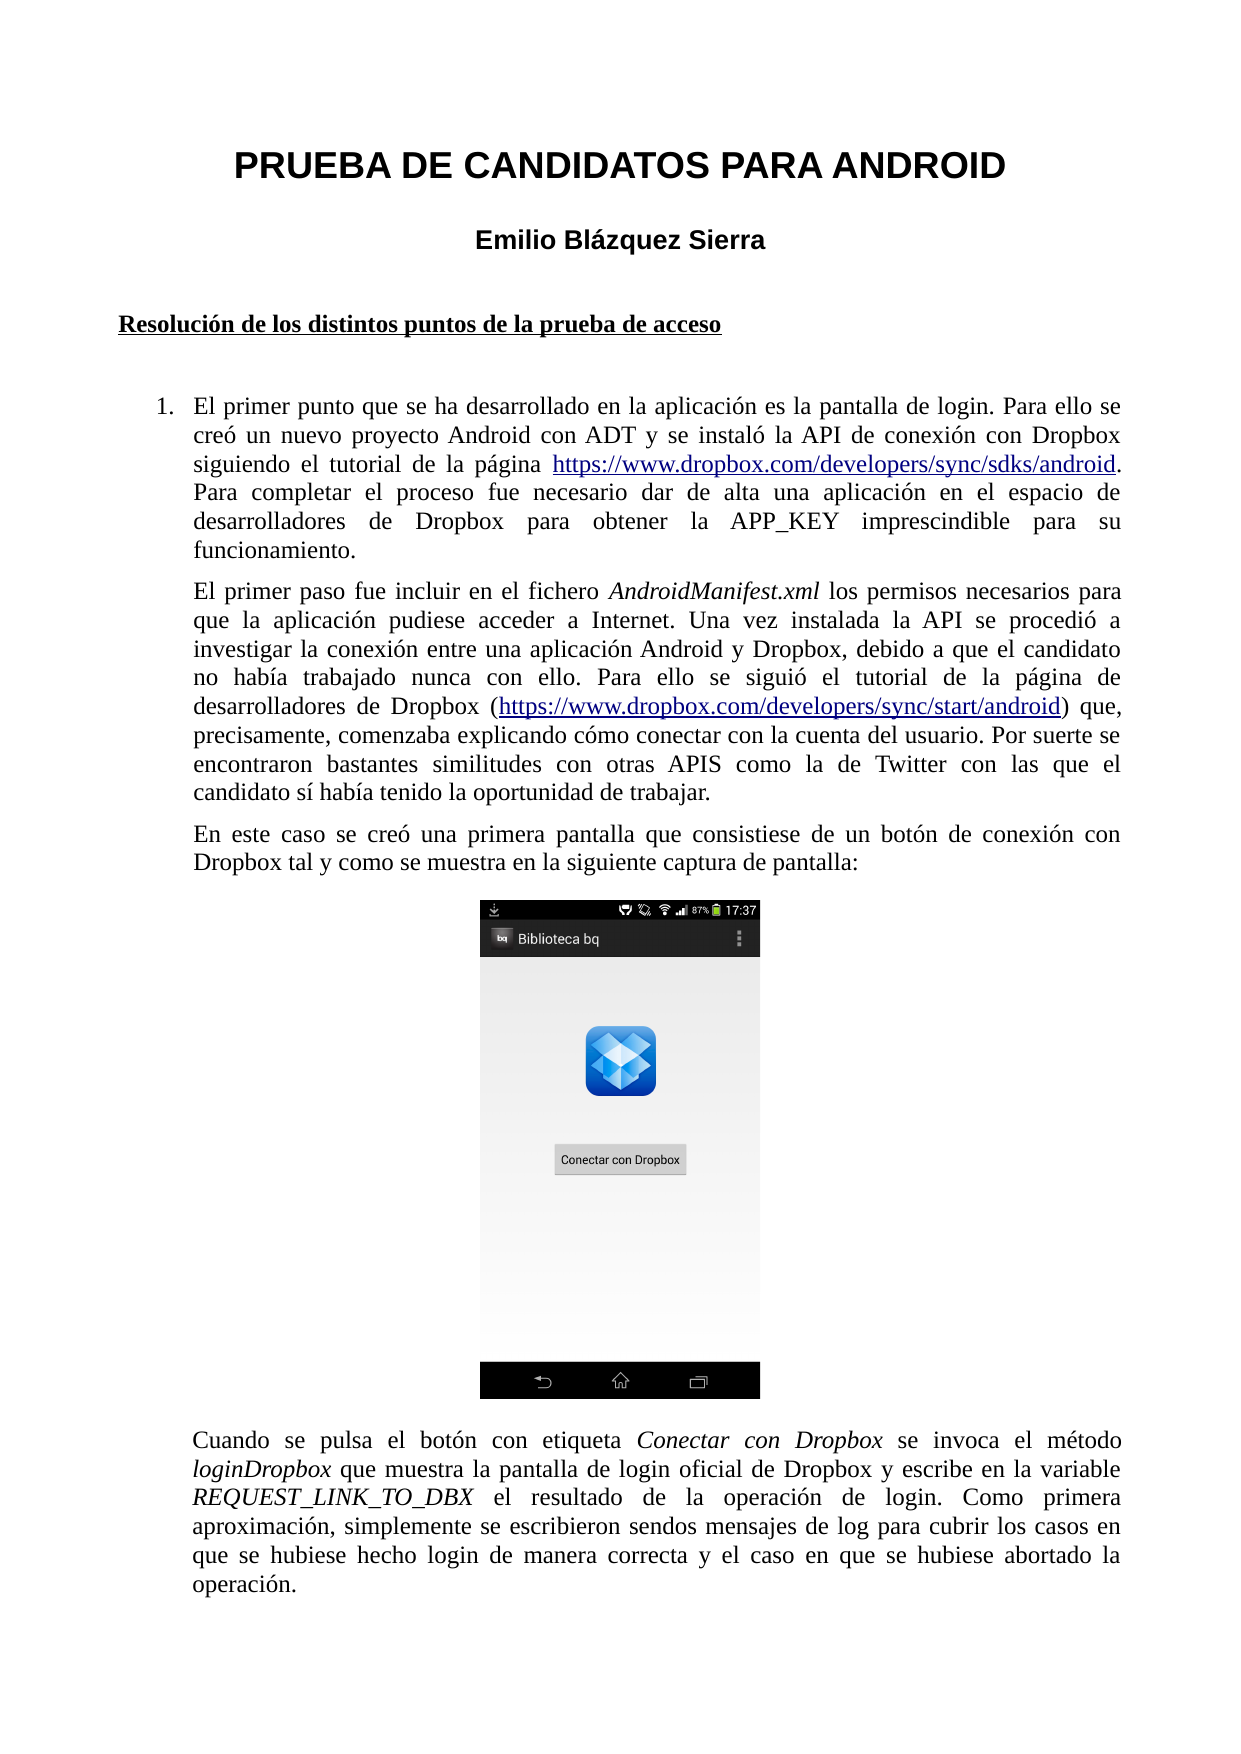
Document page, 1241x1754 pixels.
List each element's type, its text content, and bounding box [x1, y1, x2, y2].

text Cuando se pulsa el botón con etiqueta Conectar con Dropbox se invoca el método loginDropbox que muestra la pantalla de login oficial de Dropbox y escribe en la variable REQUEST_LINK_TO_DBX el resultado de la operación de login. Como primera aproximación, simplemente se escribieron sendos mensajes de log para cubrir los casos en que se hubiese hecho login de manera correcta y el caso en que se hubiese abortado la operación. [192, 1425, 1122, 1597]
picture [480, 900, 761, 1399]
list El primer punto que se ha desarrollado en la aplicación es la pantalla de login. Para ello se creó un nuevo proyecto Android con ADT y se instaló la API de conexión con Dropbox siguiendo el tutorial de la página https://www.dropbox.com/developers/sync/sdks/android. Para completar el proceso fue necesario dar de alta una aplicación en el espacio de desarrolladores de Dropbox para obtener la APP_KEY imprescindible para su funcionamiento. [156, 391, 1122, 564]
title PRUEBA DE CANDIDATOS PARA ANDROID [118, 143, 1122, 186]
list El primer paso fue incluir en el fichero AndroidManifest.xml los permisos necesarios para que la aplicación pudiese acceder a Internet. Una vez instalada la API se procedió a investigar la conexión entre una aplicación Android y Dropbox, debido a que el candidato no había trabajado nunca con ello. Para ello se siguió el tutorial de la página de desarrolladores de Dropbox (https://www.dropbox.com/developers/sync/start/android) que, precisamente, comenzaba explicando cómo conectar con la cuenta del usuario. Por suerte se encontraron bastantes similitudes con otras APIS como la de Twitter con las que el candidato sí había tenido la oportunidad de trabajar. [156, 576, 1122, 806]
text Resolución de los distintos puntos de la prueba de acceso [118, 309, 1122, 337]
subtitle Emilio Blázquez Sierra [118, 224, 1122, 255]
list En este caso se creó una primera pantalla que consistiese de un botón de conexión con Dropbox tal y como se muestra en la siguiente captura de pantalla: [156, 819, 1122, 876]
